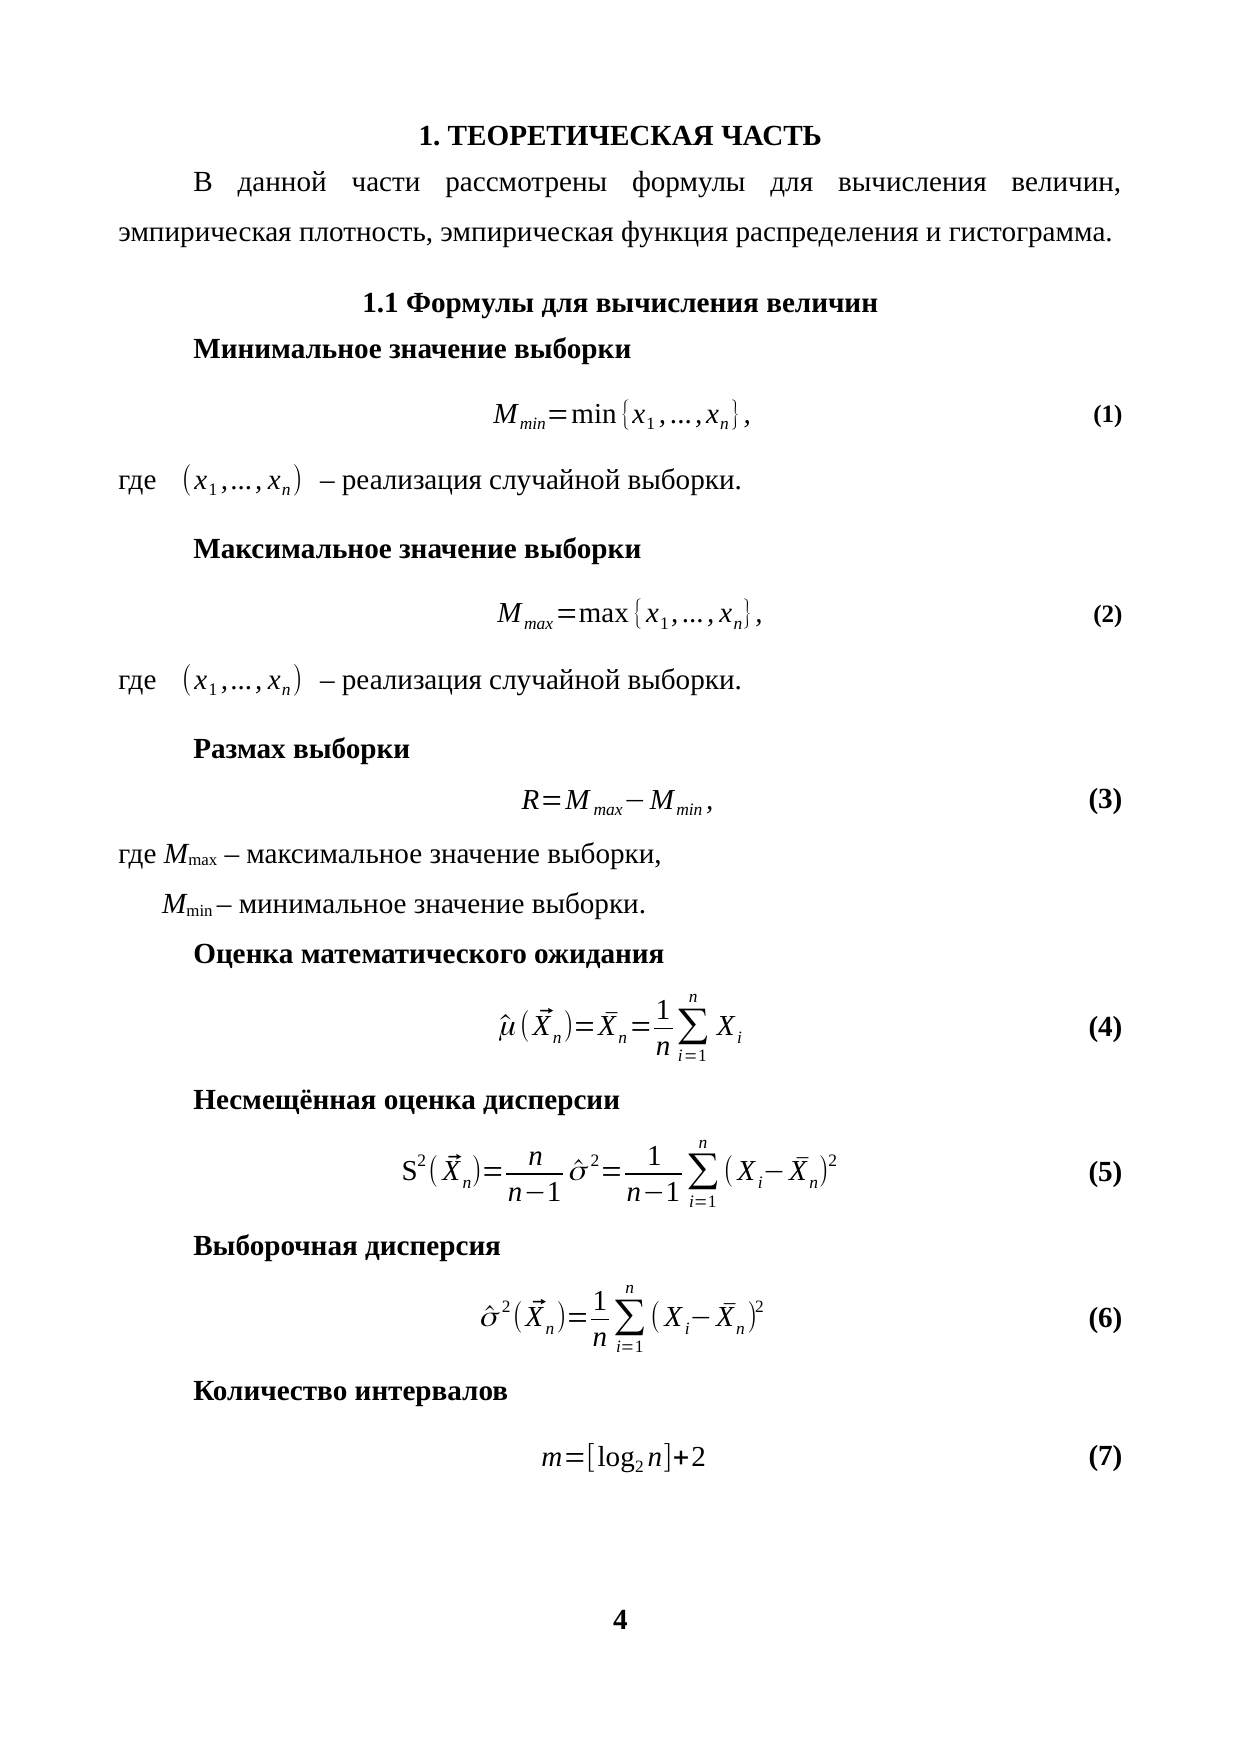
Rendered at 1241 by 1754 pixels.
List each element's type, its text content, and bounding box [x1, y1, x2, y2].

text (6) [118, 1278, 1122, 1356]
text (2) [118, 596, 1122, 633]
text где – реализация случайной выборки. [118, 462, 1122, 500]
text где – реализация случайной выборки. [118, 662, 1122, 700]
text (3) [118, 781, 1122, 819]
text (7) [118, 1438, 1122, 1476]
text (4) [118, 987, 1122, 1065]
subtitle 1.1 Формулы для вычисления величин [118, 286, 1122, 319]
text Mmin – минимальное значение выборки. [118, 886, 1122, 920]
subtitle 1. ТЕОРЕТИЧЕСКАЯ ЧАСТЬ [118, 118, 1122, 152]
text (5) [118, 1132, 1122, 1211]
text Минимальное значение выборки [118, 332, 1122, 365]
text Оценка математического ожидания [118, 937, 1122, 970]
text Количество интервалов [118, 1373, 1122, 1407]
text (1) [118, 397, 1122, 433]
text Максимальное значение выборки [118, 531, 1122, 565]
text Размах выборки [118, 731, 1122, 764]
text В данной части рассмотрены формулы для вычисления величин, эмпирическая плотность, эмпирическая функция распределения и гистограмма. [118, 164, 1122, 248]
text Выборочная дисперсия [118, 1228, 1122, 1261]
text Несмещённая оценка дисперсии [118, 1082, 1122, 1116]
text где Mmax – максимальное значение выборки, [118, 836, 1122, 869]
